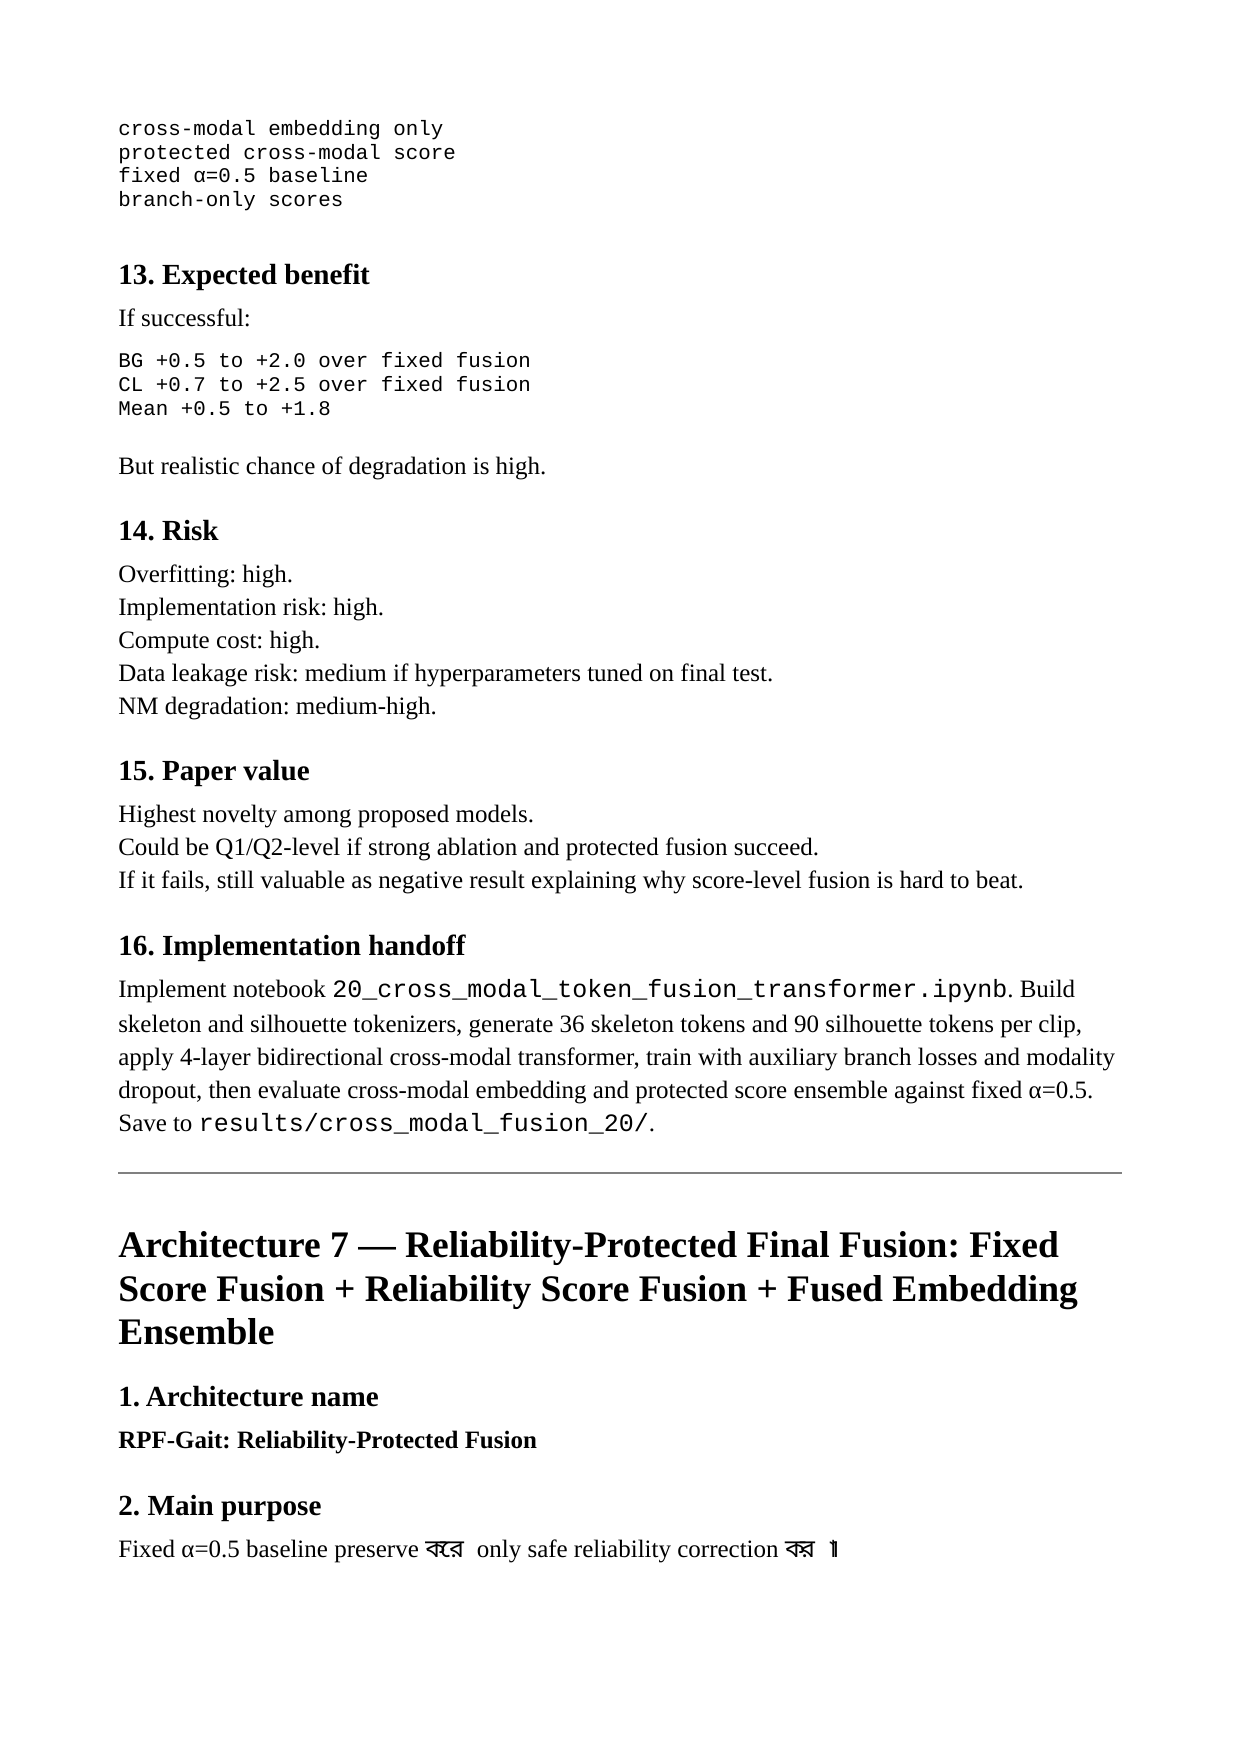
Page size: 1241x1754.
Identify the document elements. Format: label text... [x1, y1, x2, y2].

text fixed α=0.5 baseline [118, 165, 1122, 189]
subtitle 13. Expected benefit [118, 257, 1122, 290]
text protected cross-modal score [118, 142, 1122, 165]
text CL +0.7 to +2.5 over fixed fusion [118, 374, 1122, 398]
subtitle 1. Architecture name [118, 1379, 1122, 1413]
subtitle 14. Risk [118, 513, 1122, 547]
subtitle 2. Main purpose [118, 1488, 1122, 1521]
text Overfitting: high. Implementation risk: high. Compute cost: high. Data leakage risk: medium if hyperparameters tuned on final test. NM degradation: medium-high. [118, 559, 1122, 720]
text Implement notebook 20_cross_modal_token_fusion_transformer.ipynb. Build skeleton and silhouette tokenizers, generate 36 skeleton tokens and 90 silhouette tokens per clip, apply 4-layer bidirectional cross-modal transformer, train with auxiliary branch losses and modality dropout, then evaluate cross-modal embedding and protected score ensemble against fixed α=0.5. Save to results/cross_modal_fusion_20/. [118, 974, 1122, 1139]
text BG +0.5 to +2.0 over fixed fusion [118, 350, 1122, 374]
subtitle 16. Implementation handoff [118, 928, 1122, 961]
text branch-only scores [118, 189, 1122, 213]
subtitle 15. Paper value [118, 753, 1122, 787]
text cross-modal embedding only [118, 118, 1122, 142]
text But realistic chance of degradation is high. [118, 451, 1122, 479]
text If successful: [118, 303, 1122, 332]
text Mean +0.5 to +1.8 [118, 398, 1122, 421]
text RPF-Gait: Reliability-Protected Fusion [118, 1425, 1122, 1454]
subtitle Architecture 7 — Reliability-Protected Final Fusion: Fixed Score Fusion + Reliability Score Fusion + Fused Embedding Ensemble [118, 1223, 1122, 1352]
text Highest novelty among proposed models. Could be Q1/Q2-level if strong ablation and protected fusion succeed. If it fails, still valuable as negative result explaining why score-level fusion is hard to beat. [118, 799, 1122, 894]
text Fixed α=0.5 baseline preserve করে only safe reliability correction করা। [118, 1534, 1122, 1567]
